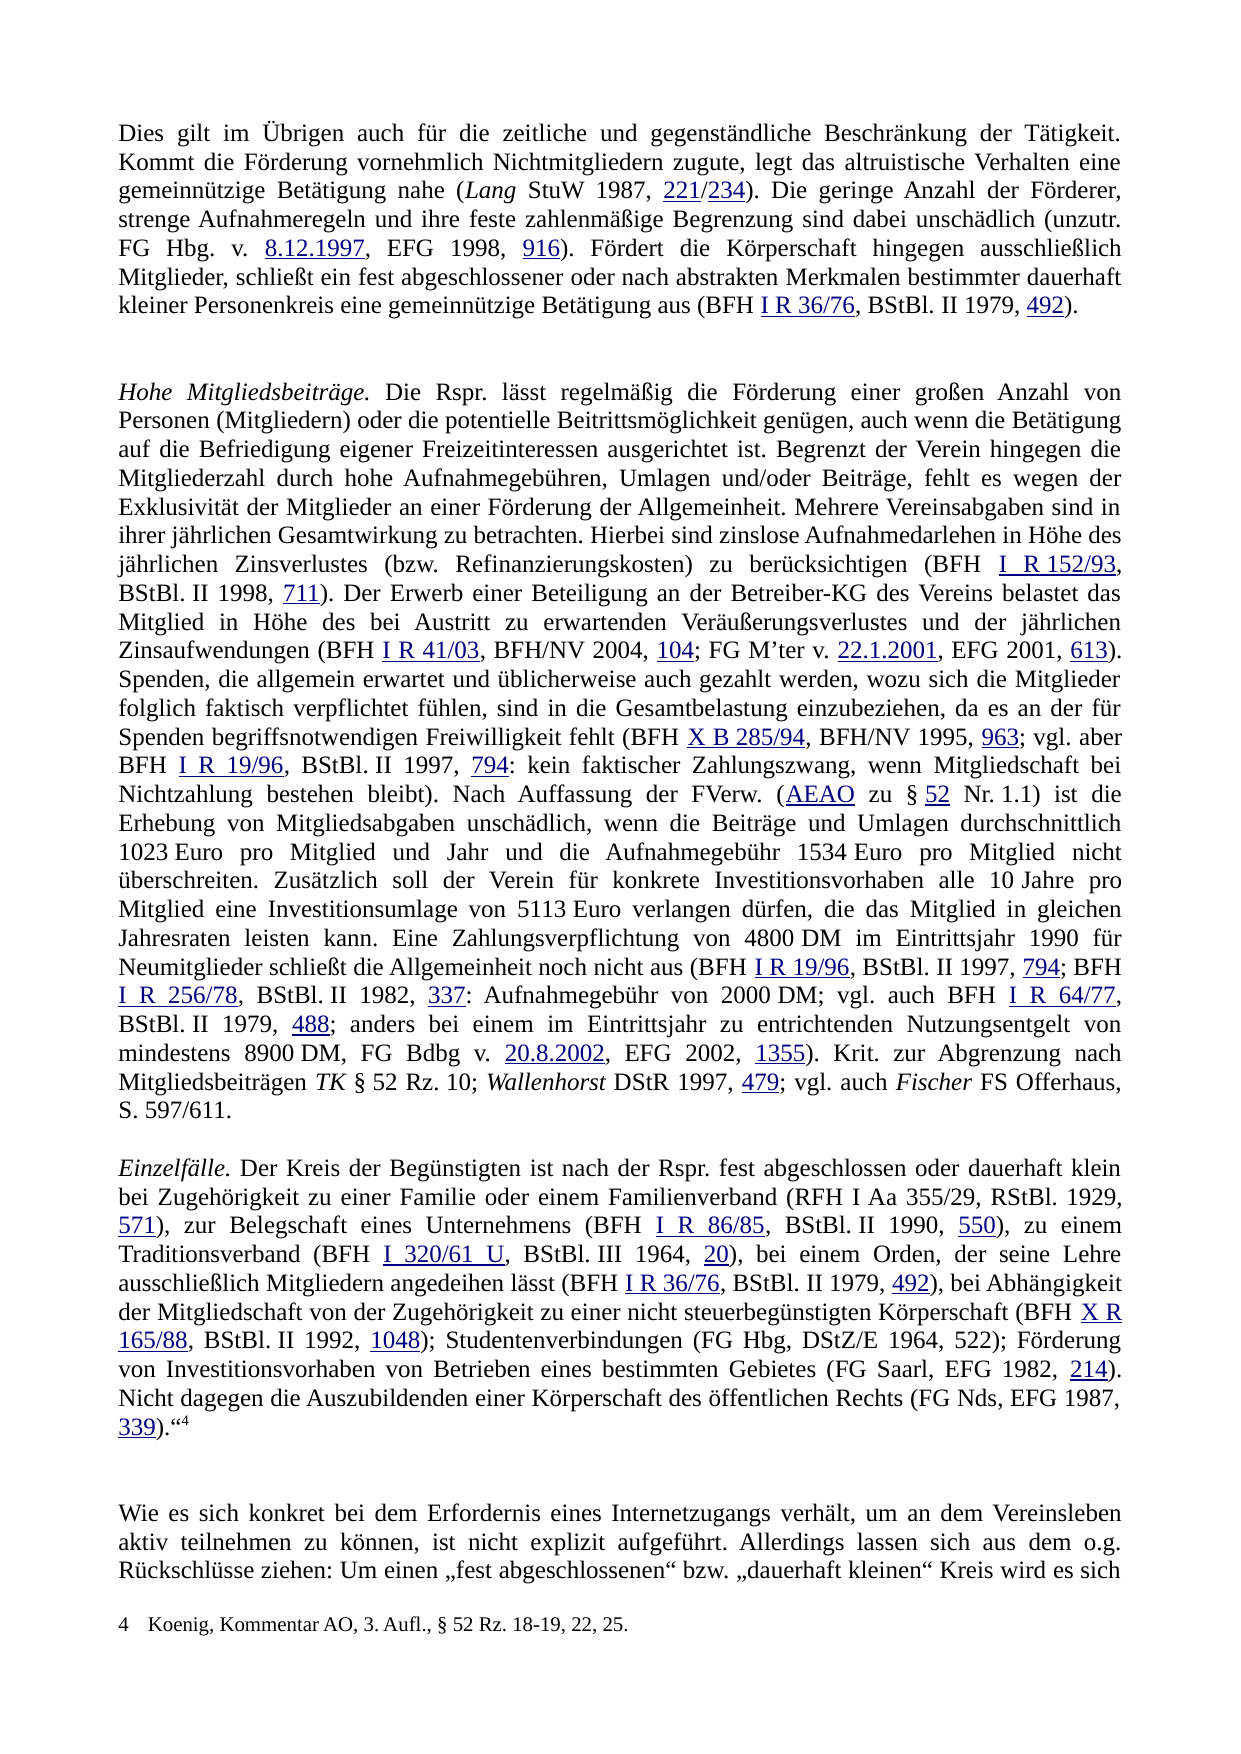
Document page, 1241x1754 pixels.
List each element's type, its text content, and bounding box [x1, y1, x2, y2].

text Einzelfälle. Der Kreis der Begünstigten ist nach der Rspr. fest abgeschlossen oder dauerhaft klein bei Zugehörigkeit zu einer Familie oder einem Familienverband (RFH I Aa 355/29, RStBl. 1929, 571), zur Belegschaft eines Unternehmens (BFH I R 86/85, BStBl. II 1990, 550), zu einem Traditionsverband (BFH I 320/61 U, BStBl. III 1964, 20), bei einem Orden, der seine Lehre ausschließlich Mitgliedern angedeihen lässt (BFH I R 36/76, BStBl. II 1979, 492), bei Abhängigkeit der Mitgliedschaft von der Zugehörigkeit zu einer nicht steuerbegünstigten Körperschaft (BFH X R 165/88, BStBl. II 1992, 1048); Studentenverbindungen (FG Hbg, DStZ/E 1964, 522); Förderung von Investitionsvorhaben von Betrieben eines bestimmten Gebietes (FG Saarl, EFG 1982, 214). Nicht dagegen die Auszubildenden einer Körperschaft des öffentlichen Rechts (FG Nds, EFG 1987, 339).“ [118, 1153, 1122, 1441]
text Koenig, Kommentar AO, 3. Aufl., § 52 Rz. 18-19, 22, 25. [118, 1612, 1122, 1636]
text Hohe Mitgliedsbeiträge. Die Rspr. lässt regelmäßig die Förderung einer großen Anzahl von Personen (Mitgliedern) oder die potentielle Beitrittsmöglichkeit genügen, auch wenn die Betätigung auf die Befriedigung eigener Freizeitinteressen ausgerichtet ist. Begrenzt der Verein hingegen die Mitgliederzahl durch hohe Aufnahmegebühren, Umlagen und/oder Beiträge, fehlt es wegen der Exklusivität der Mitglieder an einer Förderung der Allgemeinheit. Mehrere Vereinsabgaben sind in ihrer jährlichen Gesamtwirkung zu betrachten. Hierbei sind zinslose Aufnahmedarlehen in Höhe des jährlichen Zinsverlustes (bzw. Refinanzierungskosten) zu berücksichtigen (BFH I R 152/93, BStBl. II 1998, 711). Der Erwerb einer Beteiligung an der Betreiber-KG des Vereins belastet das Mitglied in Höhe des bei Austritt zu erwartenden Veräußerungsverlustes und der jährlichen Zinsaufwendungen (BFH I R 41/03, BFH/NV 2004, 104; FG M’ter v. 22.1.2001, EFG 2001, 613). Spenden, die allgemein erwartet und üblicherweise auch gezahlt werden, wozu sich die Mitglieder folglich faktisch verpflichtet fühlen, sind in die Gesamtbelastung einzubeziehen, da es an der für Spenden begriffsnotwendigen Freiwilligkeit fehlt (BFH X B 285/94, BFH/NV 1995, 963; vgl. aber BFH I R 19/96, BStBl. II 1997, 794: kein faktischer Zahlungszwang, wenn Mitgliedschaft bei Nichtzahlung bestehen bleibt). Nach Auffassung der FVerw. (AEAO zu § 52 Nr. 1.1) ist die Erhebung von Mitgliedsabgaben unschädlich, wenn die Beiträge und Umlagen durchschnittlich 1023 Euro pro Mitglied und Jahr und die Aufnahmegebühr 1534 Euro pro Mitglied nicht überschreiten. Zusätzlich soll der Verein für konkrete Investitionsvorhaben alle 10 Jahre pro Mitglied eine Investitionsumlage von 5113 Euro verlangen dürfen, die das Mitglied in gleichen Jahresraten leisten kann. Eine Zahlungsverpflichtung von 4800 DM im Eintrittsjahr 1990 für Neumitglieder schließt die Allgemeinheit noch nicht aus (BFH I R 19/96, BStBl. II 1997, 794; BFH I R 256/78, BStBl. II 1982, 337: Aufnahmegebühr von 2000 DM; vgl. auch BFH I R 64/77, BStBl. II 1979, 488; anders bei einem im Eintrittsjahr zu entrichtenden Nutzungsentgelt von mindestens 8900 DM, FG Bdbg v. 20.8.2002, EFG 2002, 1355). Krit. zur Abgrenzung nach Mitgliedsbeiträgen TK § 52 Rz. 10; Wallenhorst DStR 1997, 479; vgl. auch Fischer FS Offerhaus, S. 597/611. [118, 377, 1122, 1124]
text Wie es sich konkret bei dem Erfordernis eines Internetzugangs verhält, um an dem Vereinsleben aktiv teilnehmen zu können, ist nicht explizit aufgeführt. Allerdings lassen sich aus dem o.g. Rückschlüsse ziehen: Um einen „fest abgeschlossenen“ bzw. „dauerhaft kleinen“ Kreis wird es sich [118, 1498, 1122, 1584]
text Dies gilt im Übrigen auch für die zeitliche und gegenständliche Beschränkung der Tätigkeit. Kommt die Förderung vornehmlich Nichtmitgliedern zugute, legt das altruistische Verhalten eine gemeinnützige Betätigung nahe (Lang StuW 1987, 221/234). Die geringe Anzahl der Förderer, strenge Aufnahmeregeln und ihre feste zahlenmäßige Begrenzung sind dabei unschädlich (unzutr. FG Hbg. v. 8.12.1997, EFG 1998, 916). Fördert die Körperschaft hingegen ausschließlich Mitglieder, schließt ein fest abgeschlossener oder nach abstrakten Merkmalen bestimmter dauerhaft kleiner Personenkreis eine gemeinnützige Betätigung aus (BFH I R 36/76, BStBl. II 1979, 492). [118, 118, 1122, 319]
